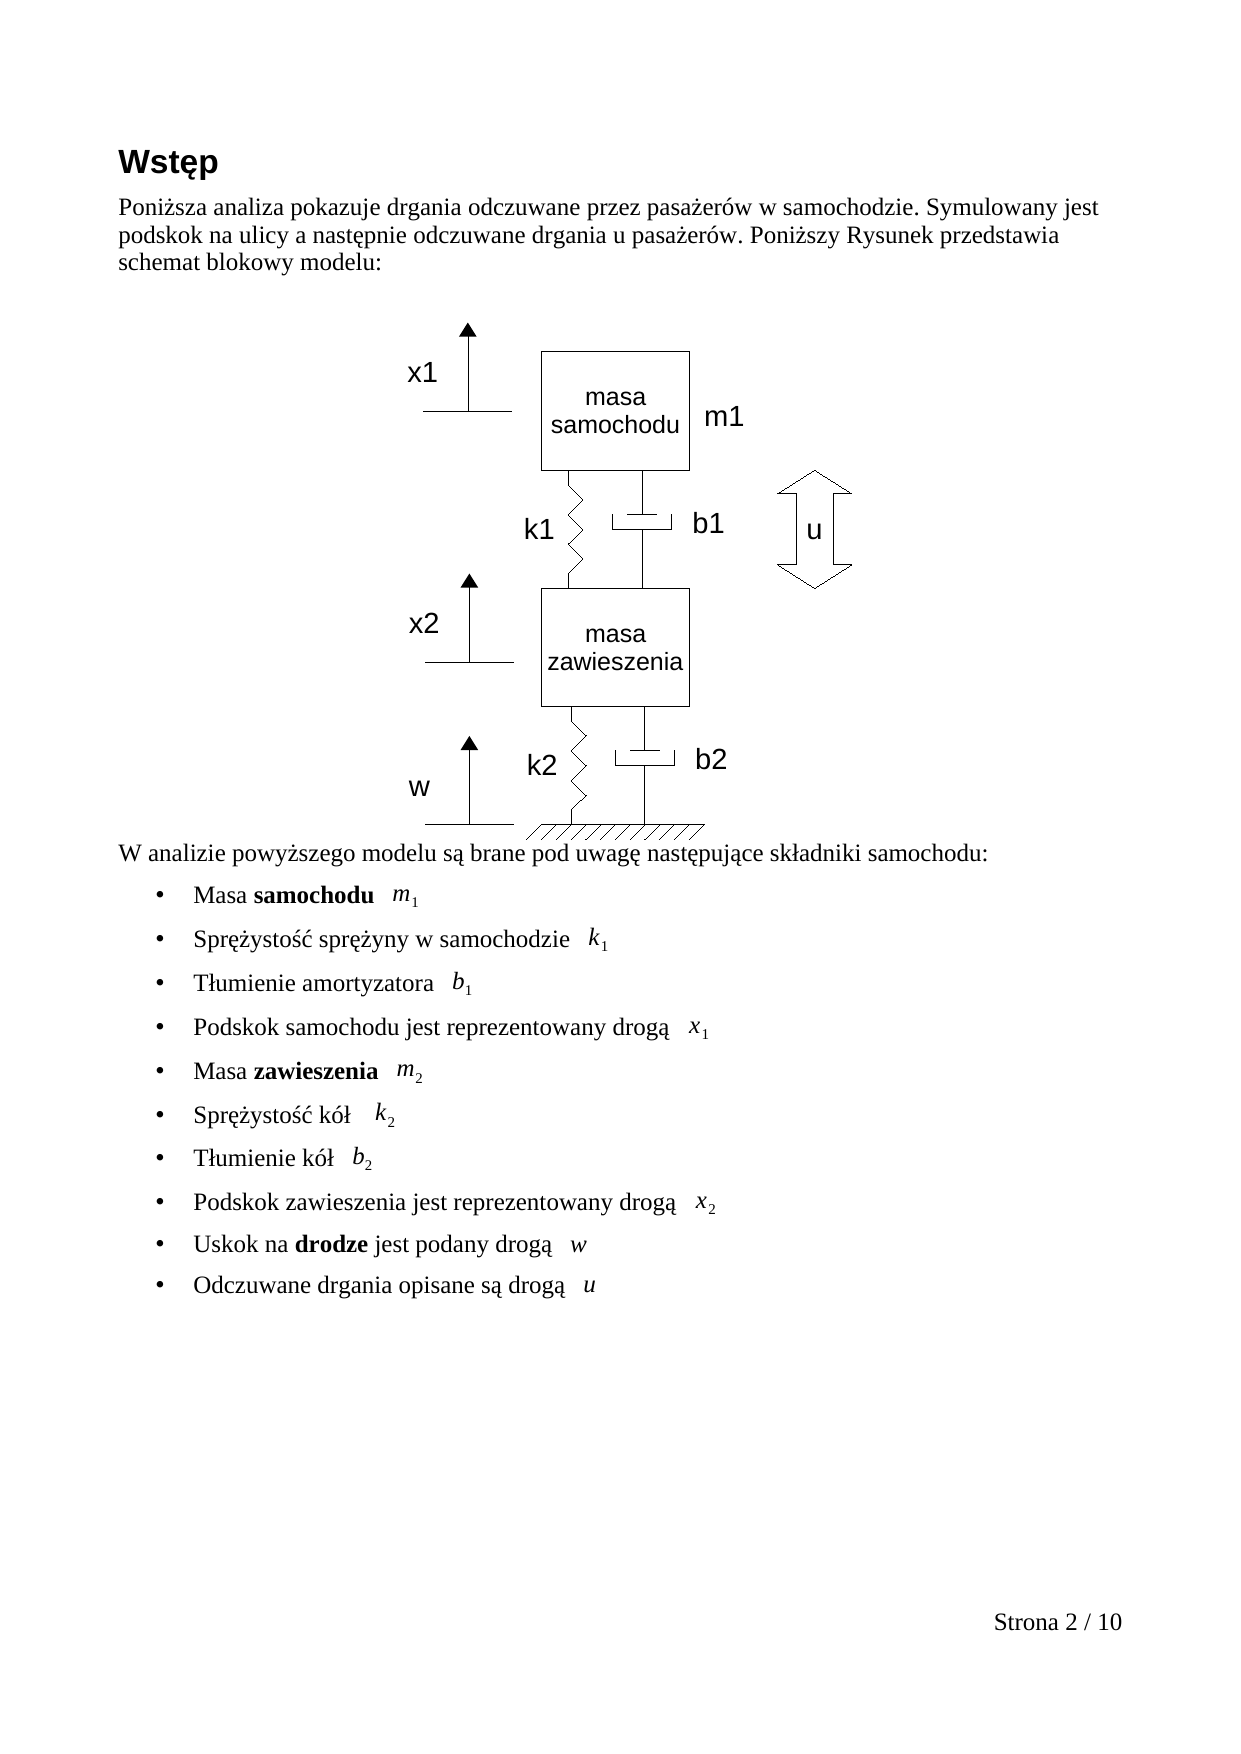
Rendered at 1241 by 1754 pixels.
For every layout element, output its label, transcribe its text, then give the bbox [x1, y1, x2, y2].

list Podskok zawieszenia jest reprezentowany drogą [156, 1187, 1122, 1218]
list Masa zawieszenia [156, 1055, 1122, 1086]
list Podskok samochodu jest reprezentowany drogą [156, 1011, 1122, 1043]
list Odczuwane drgania opisane są drogą [156, 1271, 1122, 1298]
list Sprężystość kół [156, 1099, 1122, 1130]
list Uskok na drodze jest podany drogą [156, 1231, 1122, 1258]
list Sprężystość sprężyny w samochodzie [156, 923, 1122, 955]
list Tłumienie amortyzatora [156, 967, 1122, 999]
list Tłumienie kół [156, 1143, 1122, 1174]
list Masa samochodu [156, 880, 1122, 911]
text W analizie powyższego modelu są brane pod uwagę następujące składniki samochodu: [118, 329, 1122, 867]
text Poniższa analiza pokazuje drgania odczuwane przez pasażerów w samochodzie. Symulowany jest podskok na ulicy a następnie odczuwane drgania u pasażerów. Poniższy Rysunek przedstawia schemat blokowy modelu: [118, 193, 1122, 276]
subtitle Wstęp [118, 143, 1122, 181]
